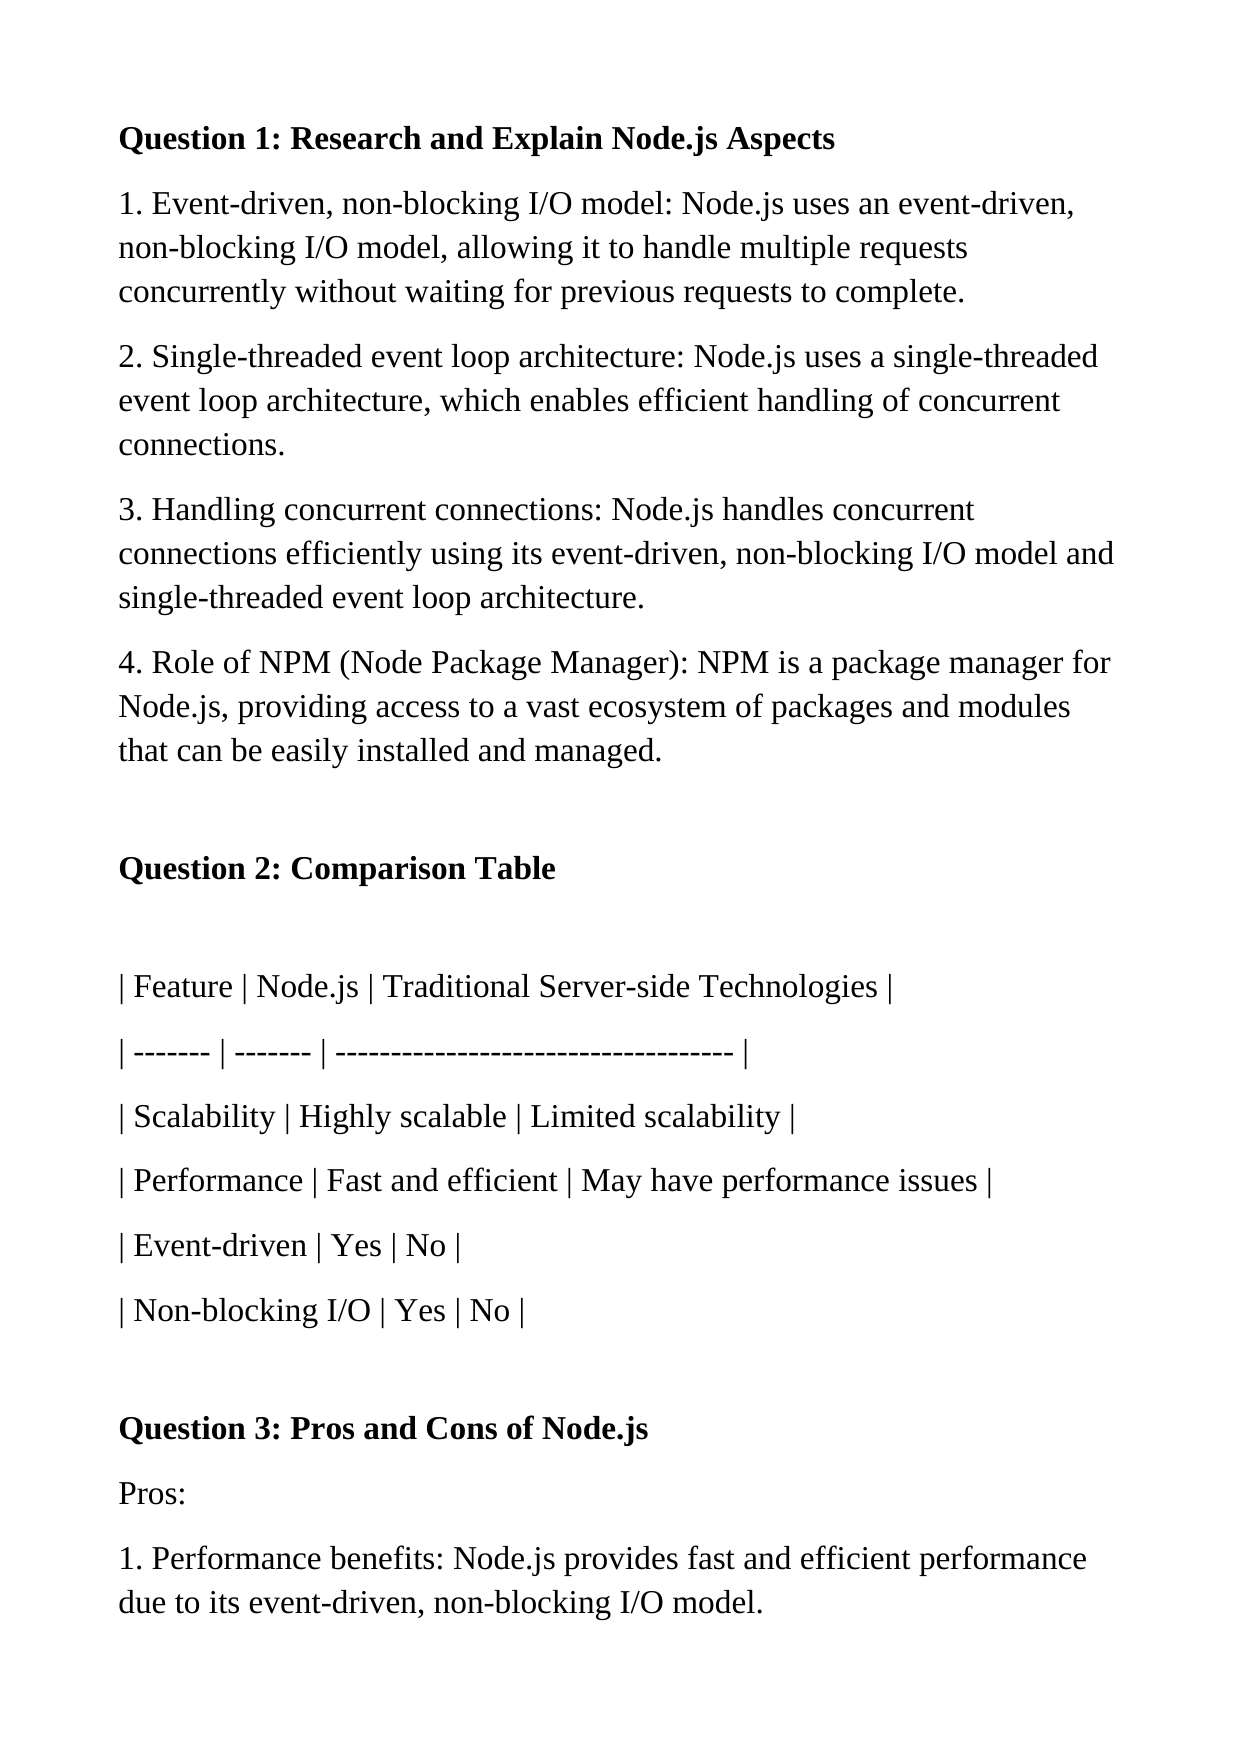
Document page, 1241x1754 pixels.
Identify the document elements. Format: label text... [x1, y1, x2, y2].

text Question 3: Pros and Cons of Node.js [118, 1408, 1122, 1447]
text 1. Performance benefits: Node.js provides fast and efficient performance due to its event-driven, non-blocking I/O model. [118, 1538, 1122, 1621]
text Question 1: Research and Explain Node.js Aspects [118, 118, 1122, 156]
text | Non-blocking I/O | Yes | No | [118, 1291, 1122, 1329]
text 2. Single-threaded event loop architecture: Node.js uses a single-threaded event loop architecture, which enables efficient handling of concurrent connections. [118, 336, 1122, 462]
text | Scalability | Highly scalable | Limited scalability | [118, 1096, 1122, 1134]
text Pros: [118, 1473, 1122, 1512]
text | Performance | Fast and efficient | May have performance issues | [118, 1161, 1122, 1199]
text Question 2: Comparison Table [118, 848, 1122, 886]
text 4. Role of NPM (Node Package Manager): NPM is a package manager for Node.js, providing access to a vast ecosystem of packages and modules that can be easily installed and managed. [118, 642, 1122, 768]
text | Event-driven | Yes | No | [118, 1226, 1122, 1264]
text 1. Event-driven, non-blocking I/O model: Node.js uses an event-driven, non-blocking I/O model, allowing it to handle multiple requests concurrently without waiting for previous requests to complete. [118, 183, 1122, 309]
text | Feature | Node.js | Traditional Server-side Technologies | [118, 966, 1122, 1004]
text 3. Handling concurrent connections: Node.js handles concurrent connections efficiently using its event-driven, non-blocking I/O model and single-threaded event loop architecture. [118, 489, 1122, 616]
text | ------- | ------- | ------------------------------------ | [118, 1031, 1122, 1069]
